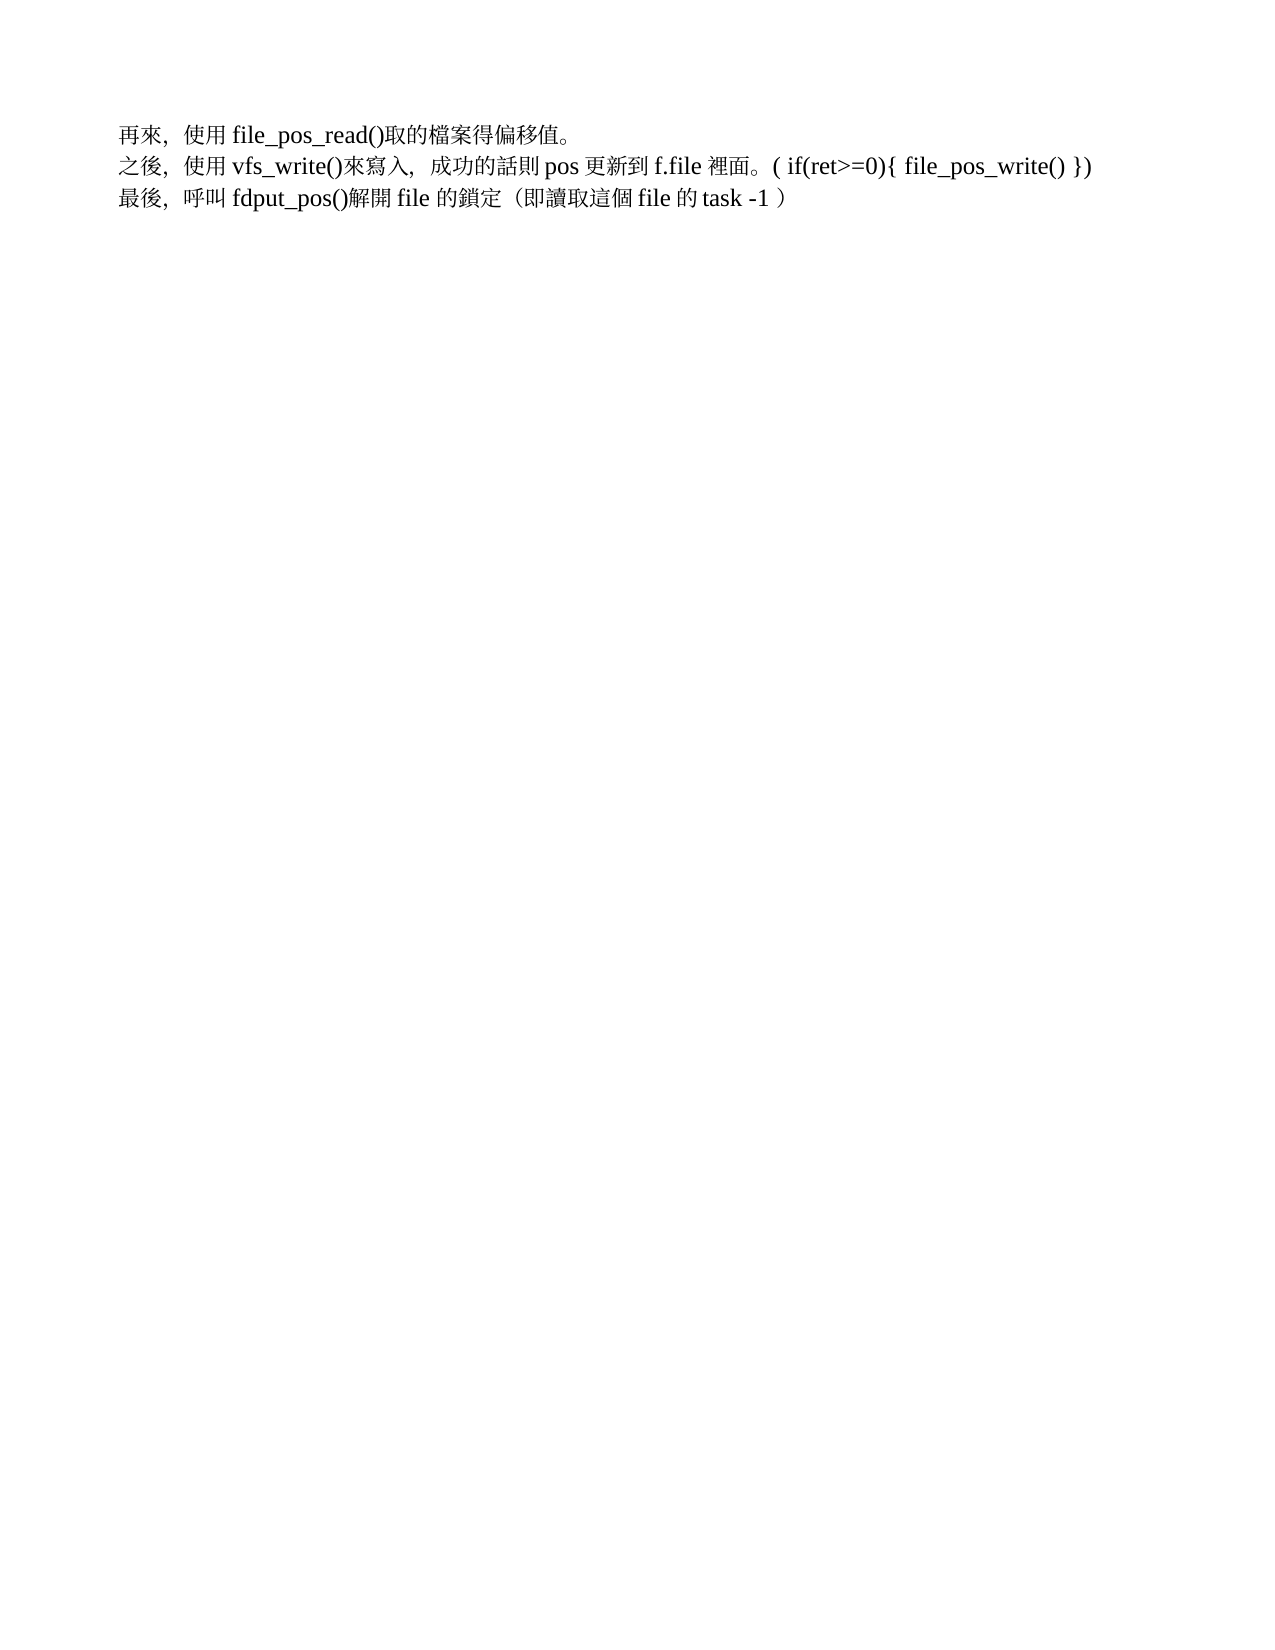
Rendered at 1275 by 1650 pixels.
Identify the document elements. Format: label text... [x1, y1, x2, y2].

text 最後，呼叫fdput_pos()解開file 的鎖定（即讀取這個file的task -1 ） [118, 181, 1157, 212]
text 之後，使用vfs_write()來寫入，成功的話則pos更新到f.file裡面。( if(ret>=0){ file_pos_write() }) [118, 149, 1157, 181]
text 再來，使用file_pos_read()取的檔案得偏移值。 [118, 118, 1157, 149]
